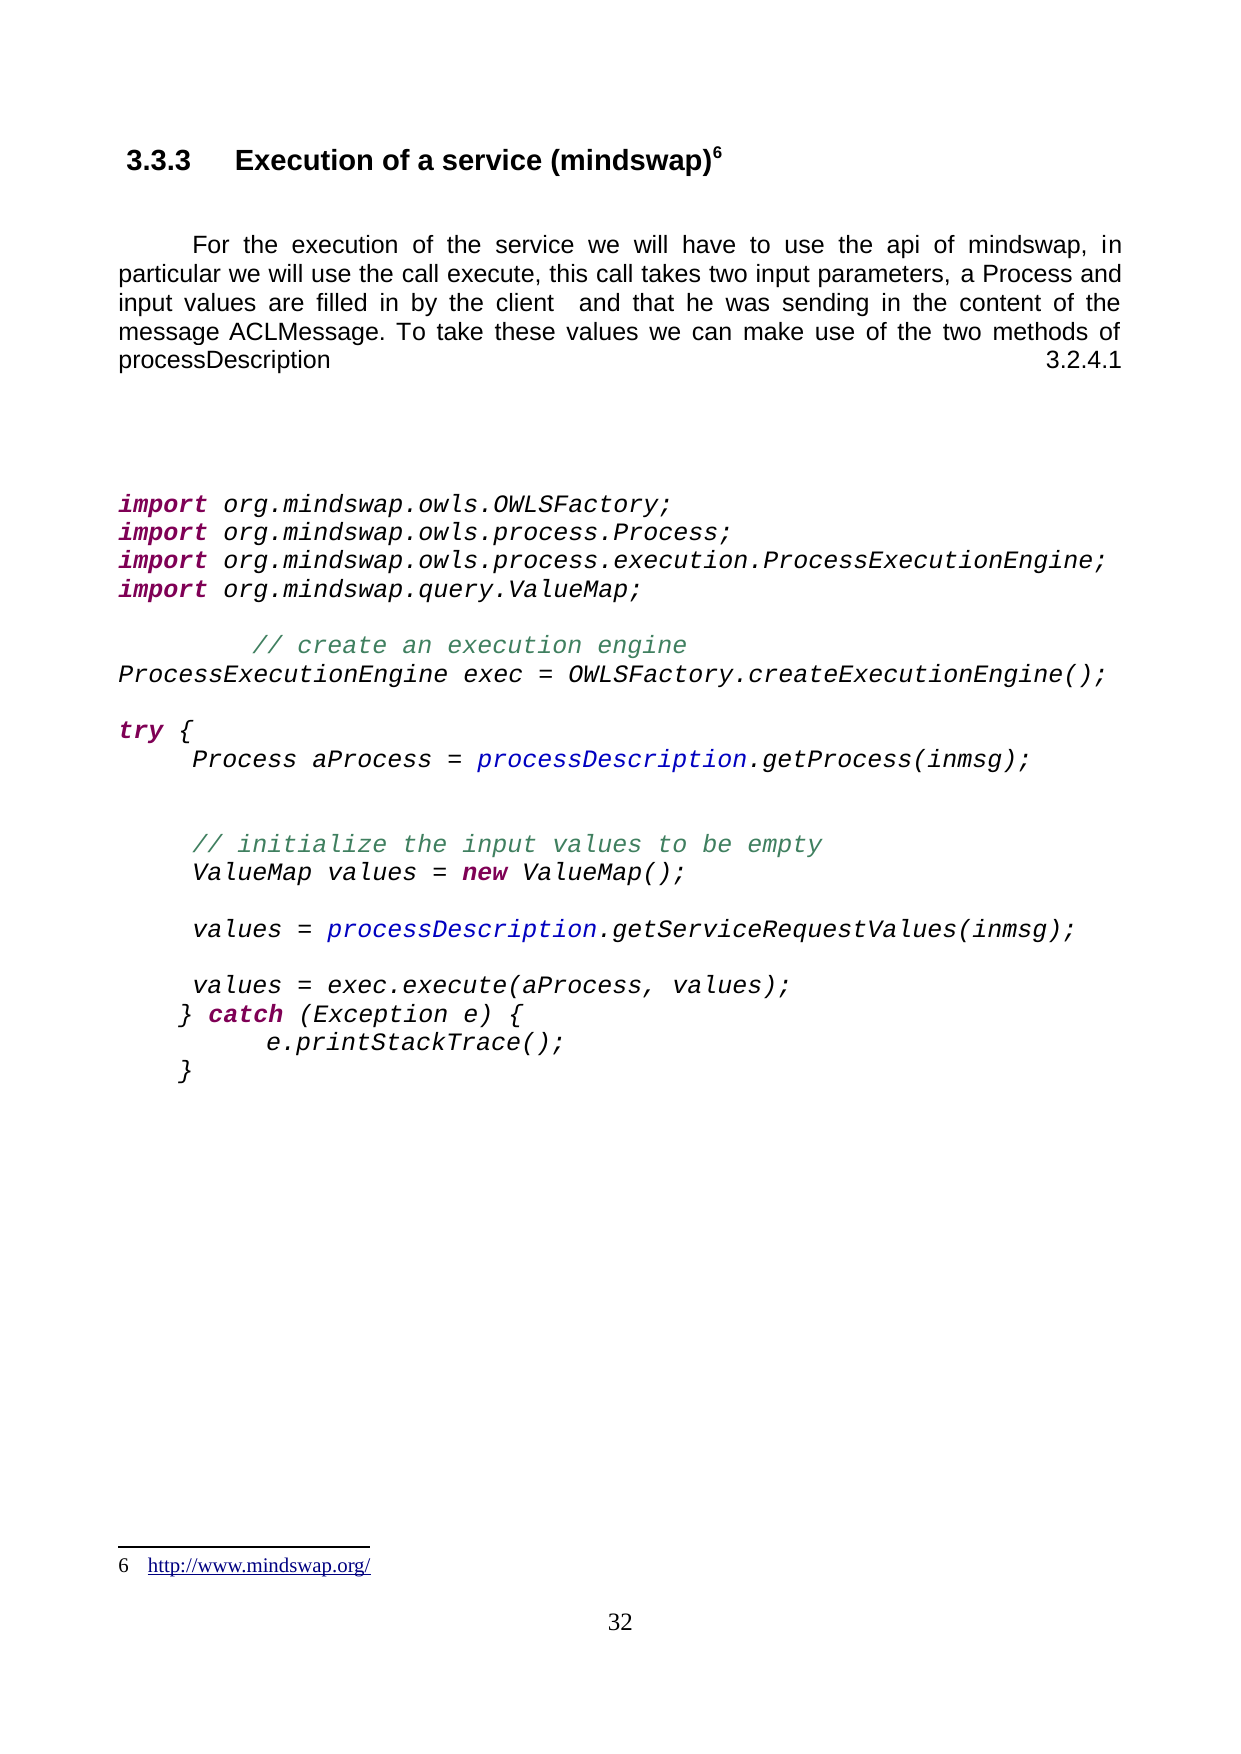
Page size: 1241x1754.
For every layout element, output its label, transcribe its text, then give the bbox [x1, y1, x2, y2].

text ValueMap values = new ValueMap(); [118, 860, 1122, 888]
text values = exec.execute(aProcess, values); [118, 973, 1122, 1001]
text // initialize the input values to be empty [118, 831, 1122, 860]
text Process aProcess = processDescription.getProcess(inmsg); [118, 746, 1122, 775]
text import org.mindswap.query.ValueMap; [118, 576, 1122, 605]
text import org.mindswap.owls.process.execution.ProcessExecutionEngine; [118, 548, 1122, 576]
text // create an execution engine [118, 633, 1122, 661]
text } [118, 1058, 1122, 1086]
text try { [118, 718, 1122, 746]
text import org.mindswap.owls.OWLSFactory; [118, 491, 1122, 520]
text http://www.mindswap.org/ [118, 1553, 1122, 1577]
text import org.mindswap.owls.process.Process; [118, 520, 1122, 548]
text } catch (Exception e) { [118, 1001, 1122, 1030]
text values = processDescription.getServiceRequestValues(inmsg); [118, 916, 1122, 945]
text For the execution of the service we will have to use the api of mindswap, in particular we will use the call execute, this call takes two input parameters, a Process and input values are filled in by the client and that he was sending in the content of the message ACLMessage. To take these values we can make use of the two methods of processDescription 3.2.4.1 [118, 230, 1122, 398]
text e.printStackTrace(); [118, 1030, 1122, 1058]
subtitle Execution of a service (mindswap) [118, 143, 1122, 177]
text ProcessExecutionEngine exec = OWLSFactory.createExecutionEngine(); [118, 661, 1122, 690]
